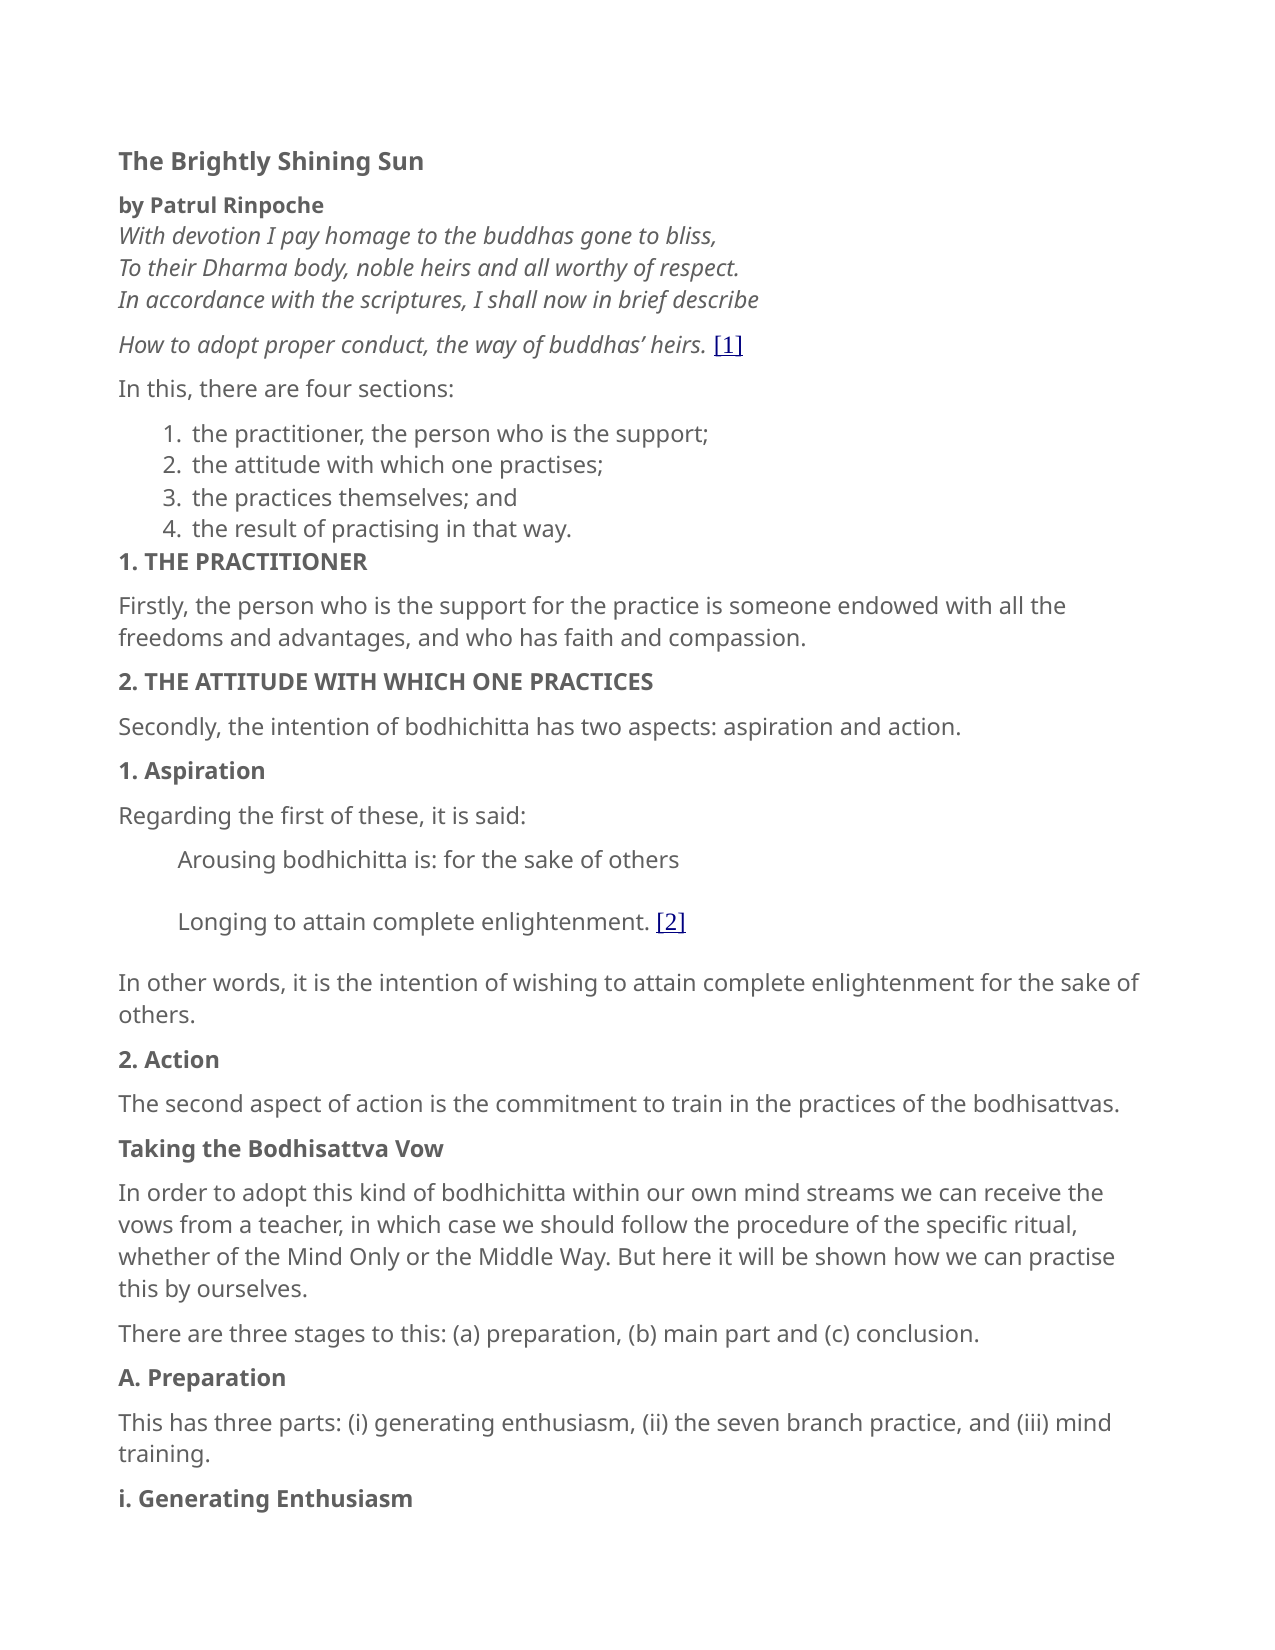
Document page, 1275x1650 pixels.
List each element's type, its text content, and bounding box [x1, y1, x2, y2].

text Taking the Bodhisattva Vow [118, 1132, 1157, 1164]
text This has three parts: (i) generating enthusiasm, (ii) the seven branch practice, and (iii) mind training. [118, 1406, 1157, 1470]
text 2. THE ATTITUDE WITH WHICH ONE PRACTICES [118, 666, 1157, 698]
text 1. Aspiration [118, 755, 1157, 787]
text In order to adopt this kind of bodhichitta within our own mind streams we can receive the vows from a teacher, in which case we should follow the procedure of the specific ritual, whether of the Mind Only or the Middle Way. But here it will be shown how we can practise this by ourselves. [118, 1176, 1157, 1304]
text In this, there are four sections: [118, 372, 1157, 404]
list the practices themselves; and [162, 481, 1157, 513]
list the result of practising in that way. [162, 513, 1157, 545]
text Secondly, the intention of bodhichitta has two aspects: aspiration and action. [118, 710, 1157, 742]
list the practitioner, the person who is the support; [162, 417, 1157, 449]
text Arousing bodhichitta is: for the sake of others [177, 844, 1098, 876]
subtitle The Brightly Shining Sun [118, 143, 1157, 177]
text 1. THE PRACTITIONER [118, 545, 1157, 577]
text i. Generating Enthusiasm [118, 1482, 1157, 1514]
text To their Dharma body, noble heirs and all worthy of respect. [118, 251, 1157, 283]
list the attitude with which one practises; [162, 449, 1157, 481]
text A. Preparation [118, 1361, 1157, 1393]
text Regarding the first of these, it is said: [118, 799, 1157, 831]
text How to adopt proper conduct, the way of buddhas’ heirs. [1] [118, 328, 1157, 360]
text In accordance with the scriptures, I shall now in brief describe [118, 283, 1157, 315]
text 2. Action [118, 1043, 1157, 1075]
text There are three stages to this: (a) preparation, (b) main part and (c) conclusion. [118, 1317, 1157, 1349]
text The second aspect of action is the commitment to train in the practices of the bodhisattvas. [118, 1087, 1157, 1119]
text Firstly, the person who is the support for the practice is someone endowed with all the freedoms and advantages, and who has faith and compassion. [118, 589, 1157, 653]
text In other words, it is the intention of wishing to attain complete enlightenment for the sake of others. [118, 967, 1157, 1031]
text Longing to attain complete enlightenment. [2] [177, 905, 1098, 937]
subtitle by Patrul Rinpoche [118, 190, 1157, 219]
text With devotion I pay homage to the buddhas gone to bliss, [118, 219, 1157, 251]
